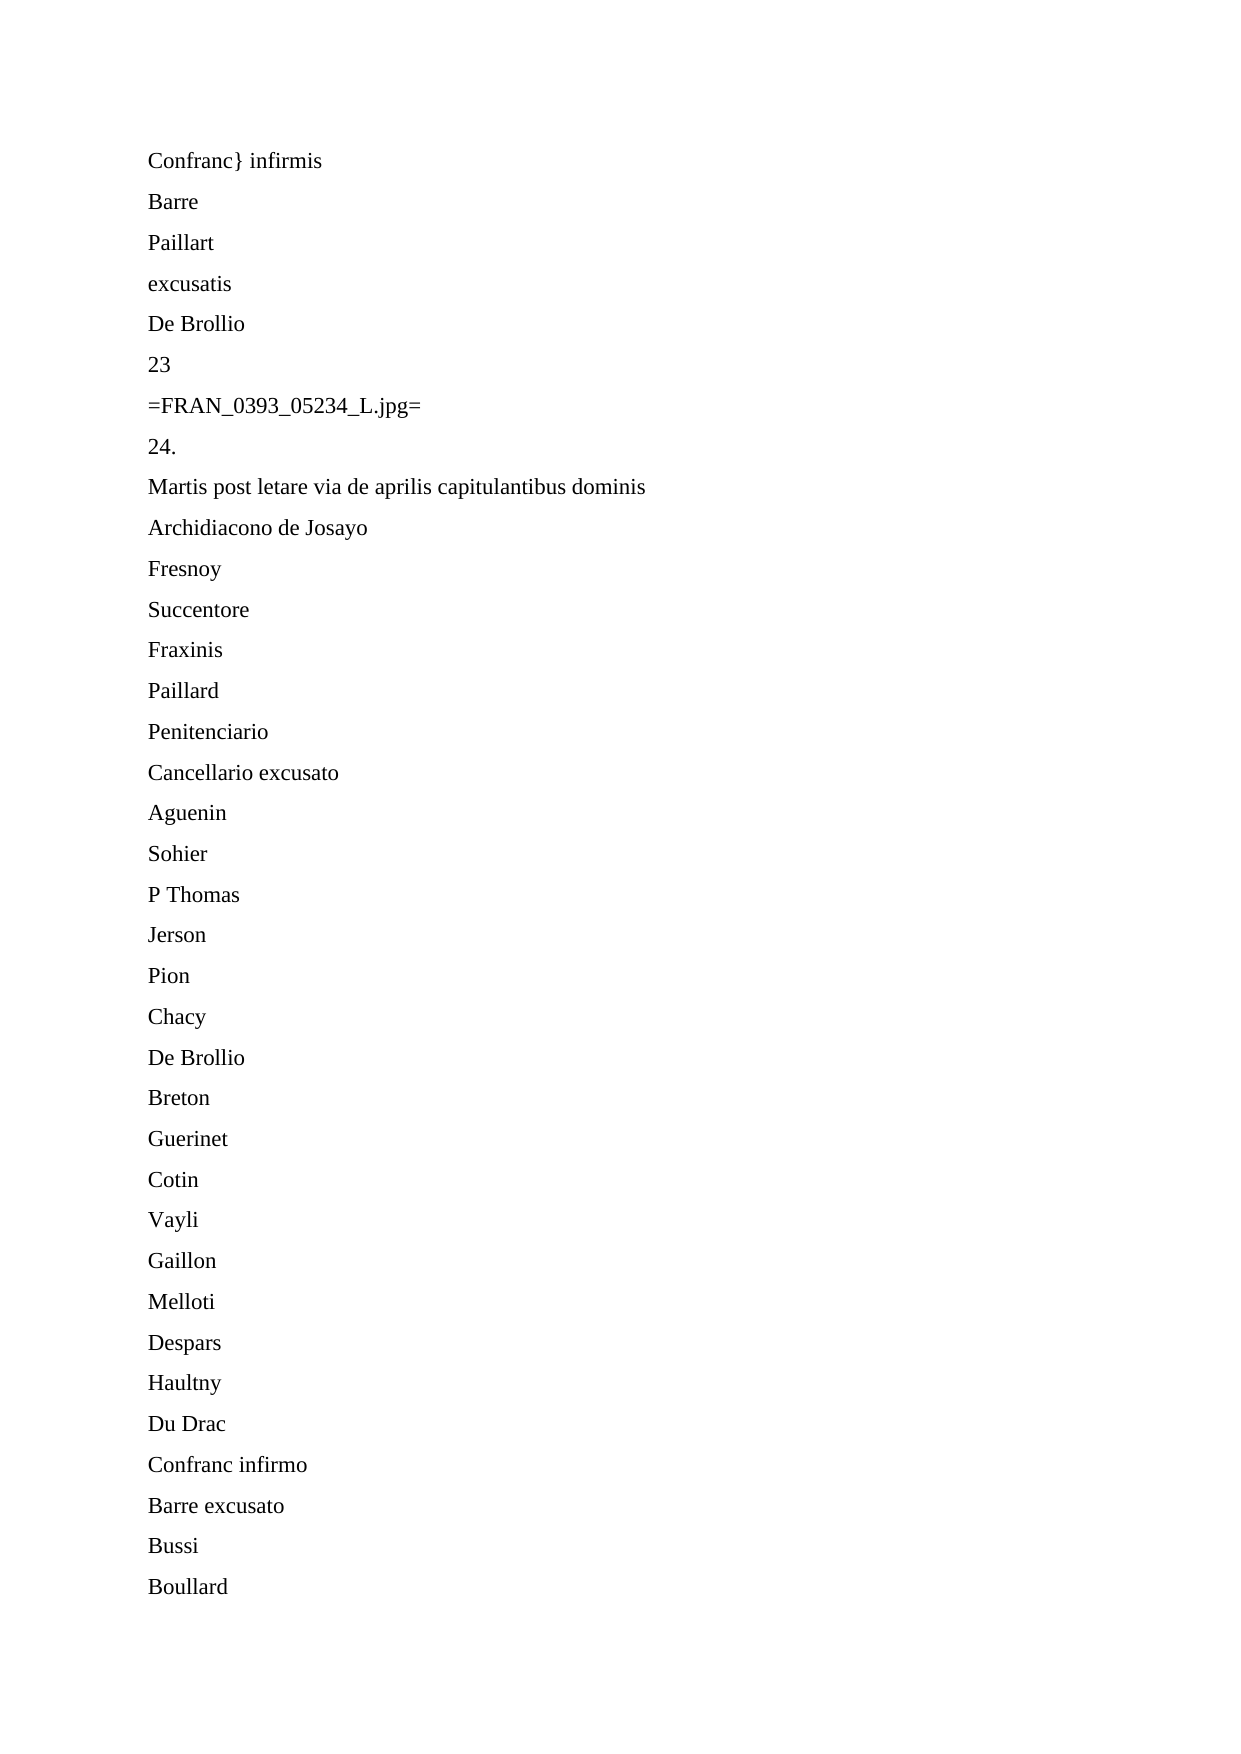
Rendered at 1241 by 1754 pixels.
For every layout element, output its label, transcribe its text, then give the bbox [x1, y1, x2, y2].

text Cancellario excusato [148, 758, 1093, 785]
text Succentore [148, 596, 1093, 622]
text Fresnoy [148, 555, 1093, 581]
text De Brollio [148, 1044, 1093, 1070]
text excusatis [148, 270, 1093, 296]
text Gaillon [148, 1247, 1093, 1274]
text Haultny [148, 1369, 1093, 1396]
text Confranc infirmo [148, 1451, 1093, 1477]
text Breton [148, 1084, 1093, 1111]
text Guerinet [148, 1125, 1093, 1151]
text Sohier [148, 840, 1093, 866]
text Penitenciario [148, 718, 1093, 744]
text Pion [148, 962, 1093, 988]
text Barre [148, 188, 1093, 215]
text Cotin [148, 1166, 1093, 1192]
text 23 [148, 351, 1093, 378]
text Boullard [148, 1573, 1093, 1599]
text Paillard [148, 677, 1093, 703]
text 24. [148, 433, 1093, 459]
text De Brollio [148, 311, 1093, 337]
text Paillart [148, 229, 1093, 255]
text Melloti [148, 1288, 1093, 1314]
text Archidiacono de Josayo [148, 514, 1093, 541]
text Fraxinis [148, 636, 1093, 663]
text Confranc} infirmis [148, 148, 1093, 174]
text Vayli [148, 1207, 1093, 1233]
text Martis post letare via de aprilis capitulantibus dominis [148, 473, 1093, 500]
text Bussi [148, 1532, 1093, 1559]
text Chacy [148, 1003, 1093, 1029]
text =FRAN_0393_05234_L.jpg= [148, 392, 1093, 418]
text P Thomas [148, 881, 1093, 907]
text Aguenin [148, 799, 1093, 826]
text Barre excusato [148, 1492, 1093, 1518]
text Du Drac [148, 1410, 1093, 1437]
text Jerson [148, 921, 1093, 948]
text Despars [148, 1329, 1093, 1355]
